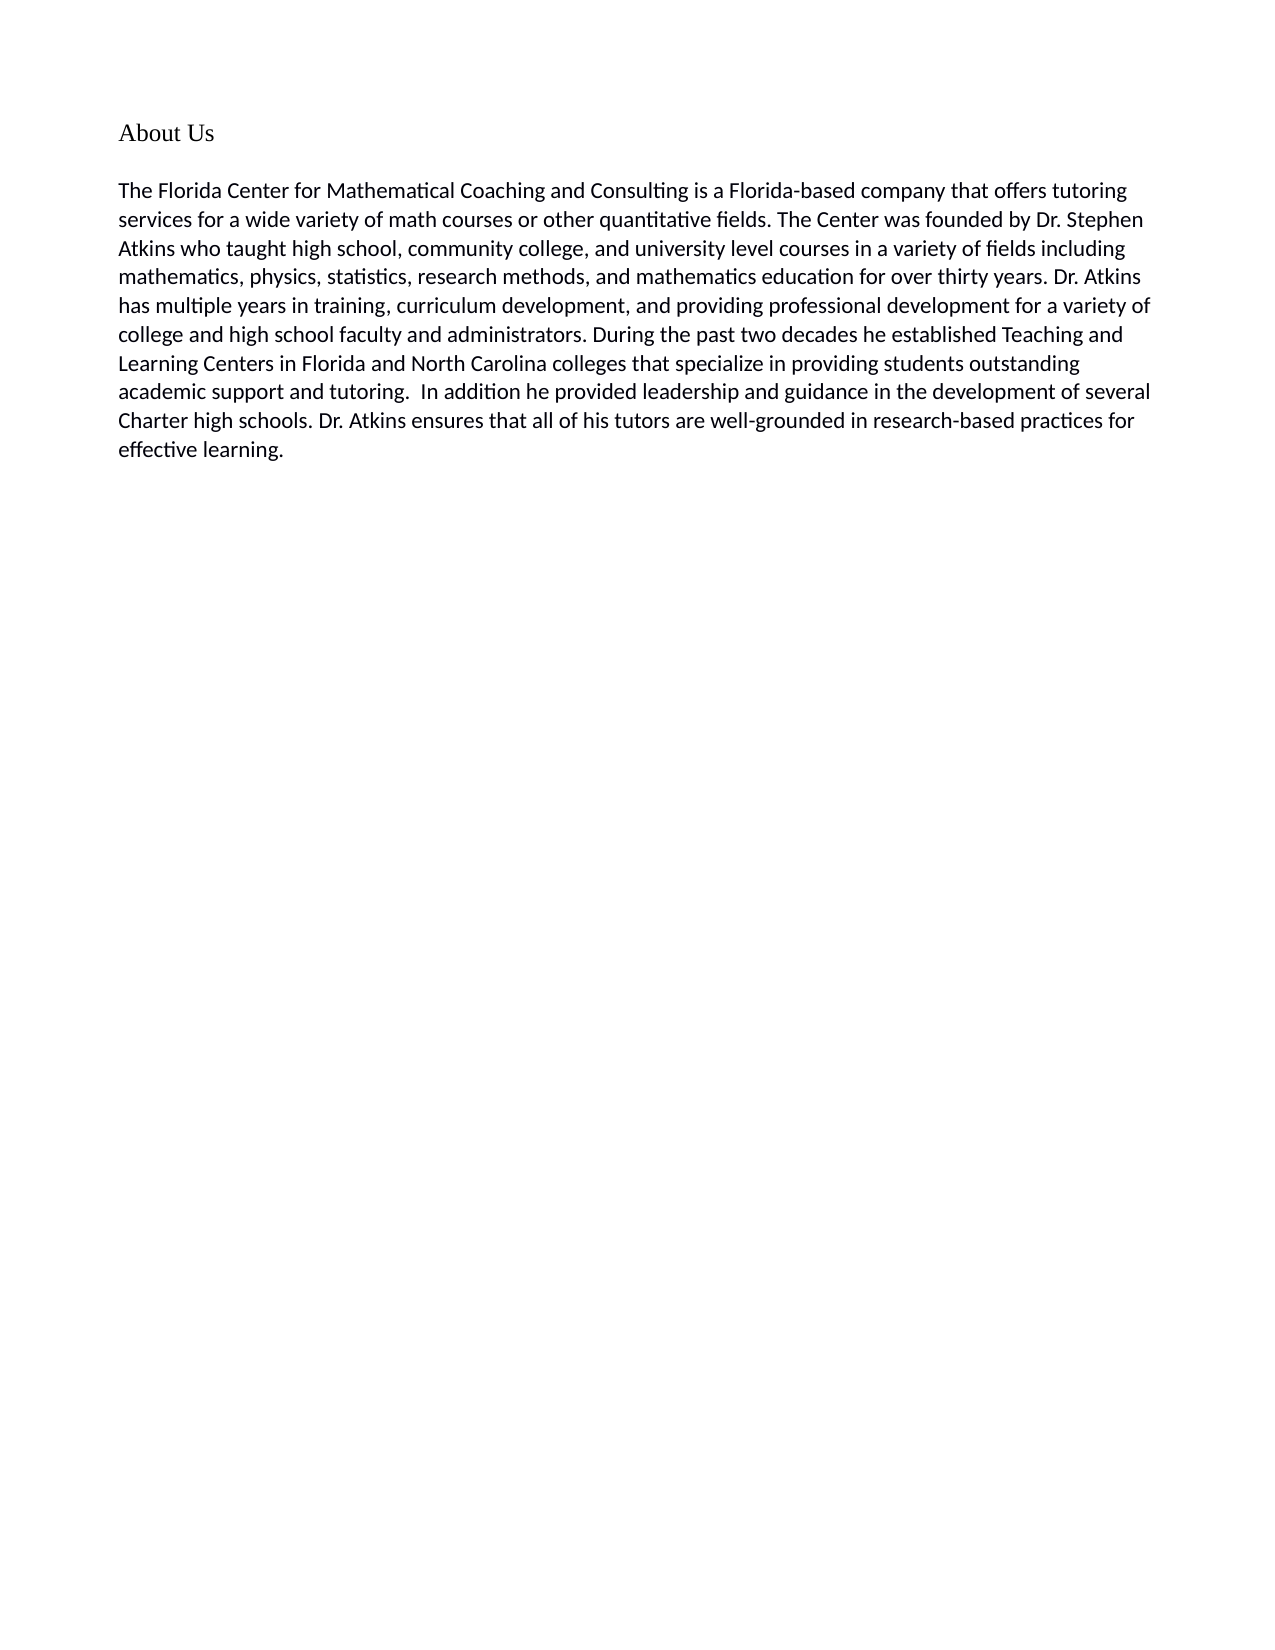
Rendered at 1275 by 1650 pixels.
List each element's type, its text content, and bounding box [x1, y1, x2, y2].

text The Florida Center for Mathematical Coaching and Consulting is a Florida-based company that offers tutoring services for a wide variety of math courses or other quantitative fields. The Center was founded by Dr. Stephen Atkins who taught high school, community college, and university level courses in a variety of fields including mathematics, physics, statistics, research methods, and mathematics education for over thirty years. Dr. Atkins has multiple years in training, curriculum development, and providing professional development for a variety of college and high school faculty and administrators. During the past two decades he established Teaching and Learning Centers in Florida and North Carolina colleges that specialize in providing students outstanding academic support and tutoring. In addition he provided leadership and guidance in the development of several Charter high schools. Dr. Atkins ensures that all of his tutors are well-grounded in research-based practices for effective learning. [118, 176, 1157, 463]
text About Us [118, 118, 1157, 147]
